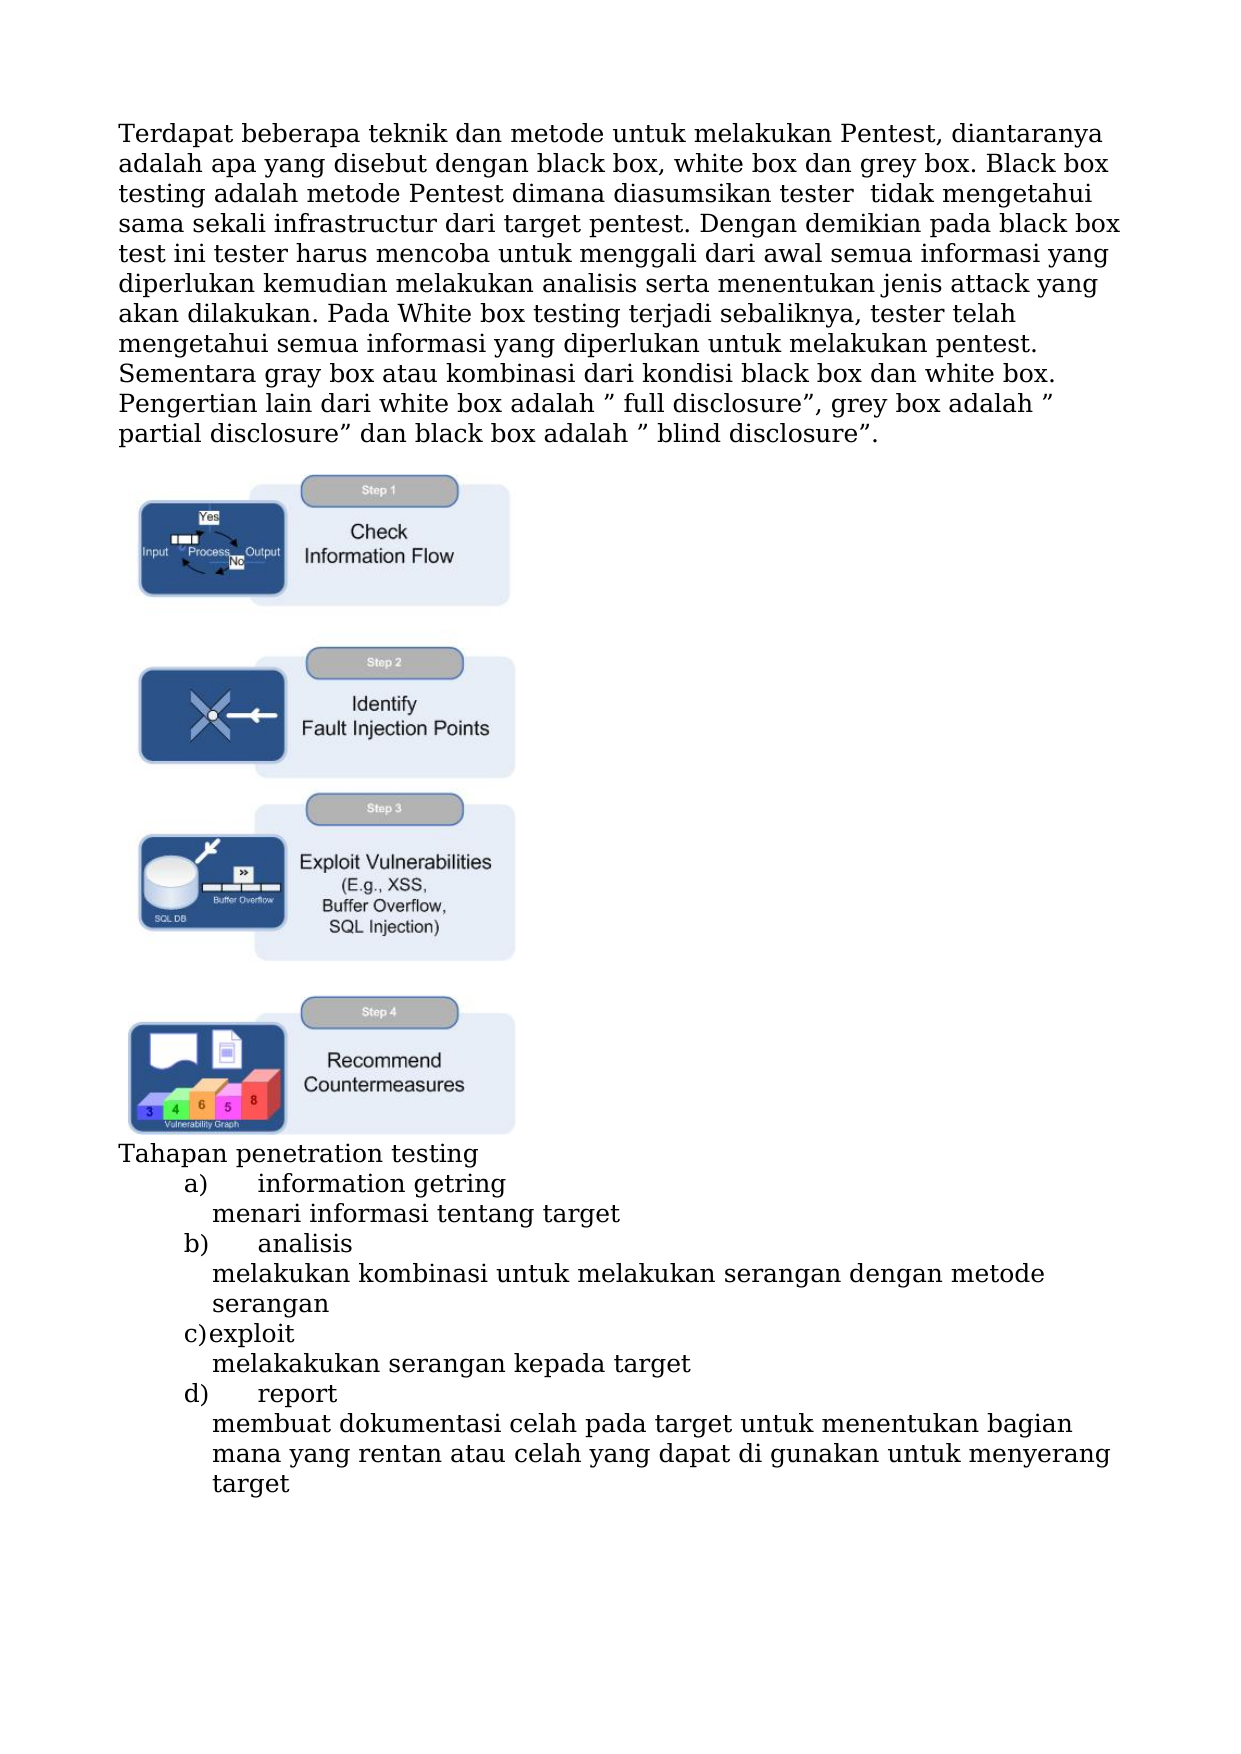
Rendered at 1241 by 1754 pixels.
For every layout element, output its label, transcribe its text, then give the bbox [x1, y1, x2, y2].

list melakukan kombinasi untuk melakukan serangan dengan metode serangan [212, 1258, 1122, 1318]
picture [127, 474, 516, 1135]
list analisis [184, 1228, 1122, 1258]
text Terdapat beberapa teknik dan metode untuk melakukan Pentest, diantaranya adalah apa yang disebut dengan black box, white box dan grey box. Black box testing adalah metode Pentest dimana diasumsikan tester tidak mengetahui sama sekali infrastructur dari target pentest. Dengan demikian pada black box test ini tester harus mencoba untuk menggali dari awal semua informasi yang diperlukan kemudian melakukan analisis serta menentukan jenis attack yang akan dilakukan. Pada White box testing terjadi sebaliknya, tester telah mengetahui semua informasi yang diperlukan untuk melakukan pentest. Sementara gray box atau kombinasi dari kondisi black box dan white box. Pengertian lain dari white box adalah ” full disclosure”, grey box adalah ” partial disclosure” dan black box adalah ” blind disclosure”. [118, 118, 1122, 448]
list melakakukan serangan kepada target [212, 1348, 1122, 1378]
list menari informasi tentang target [212, 1198, 1122, 1228]
list membuat dokumentasi celah pada target untuk menentukan bagian mana yang rentan atau celah yang dapat di gunakan untuk menyerang target [212, 1408, 1122, 1498]
list exploit [184, 1318, 1122, 1348]
list information getring [184, 1168, 1122, 1198]
text Tahapan penetration testing [118, 1138, 1122, 1168]
list report [184, 1378, 1122, 1408]
